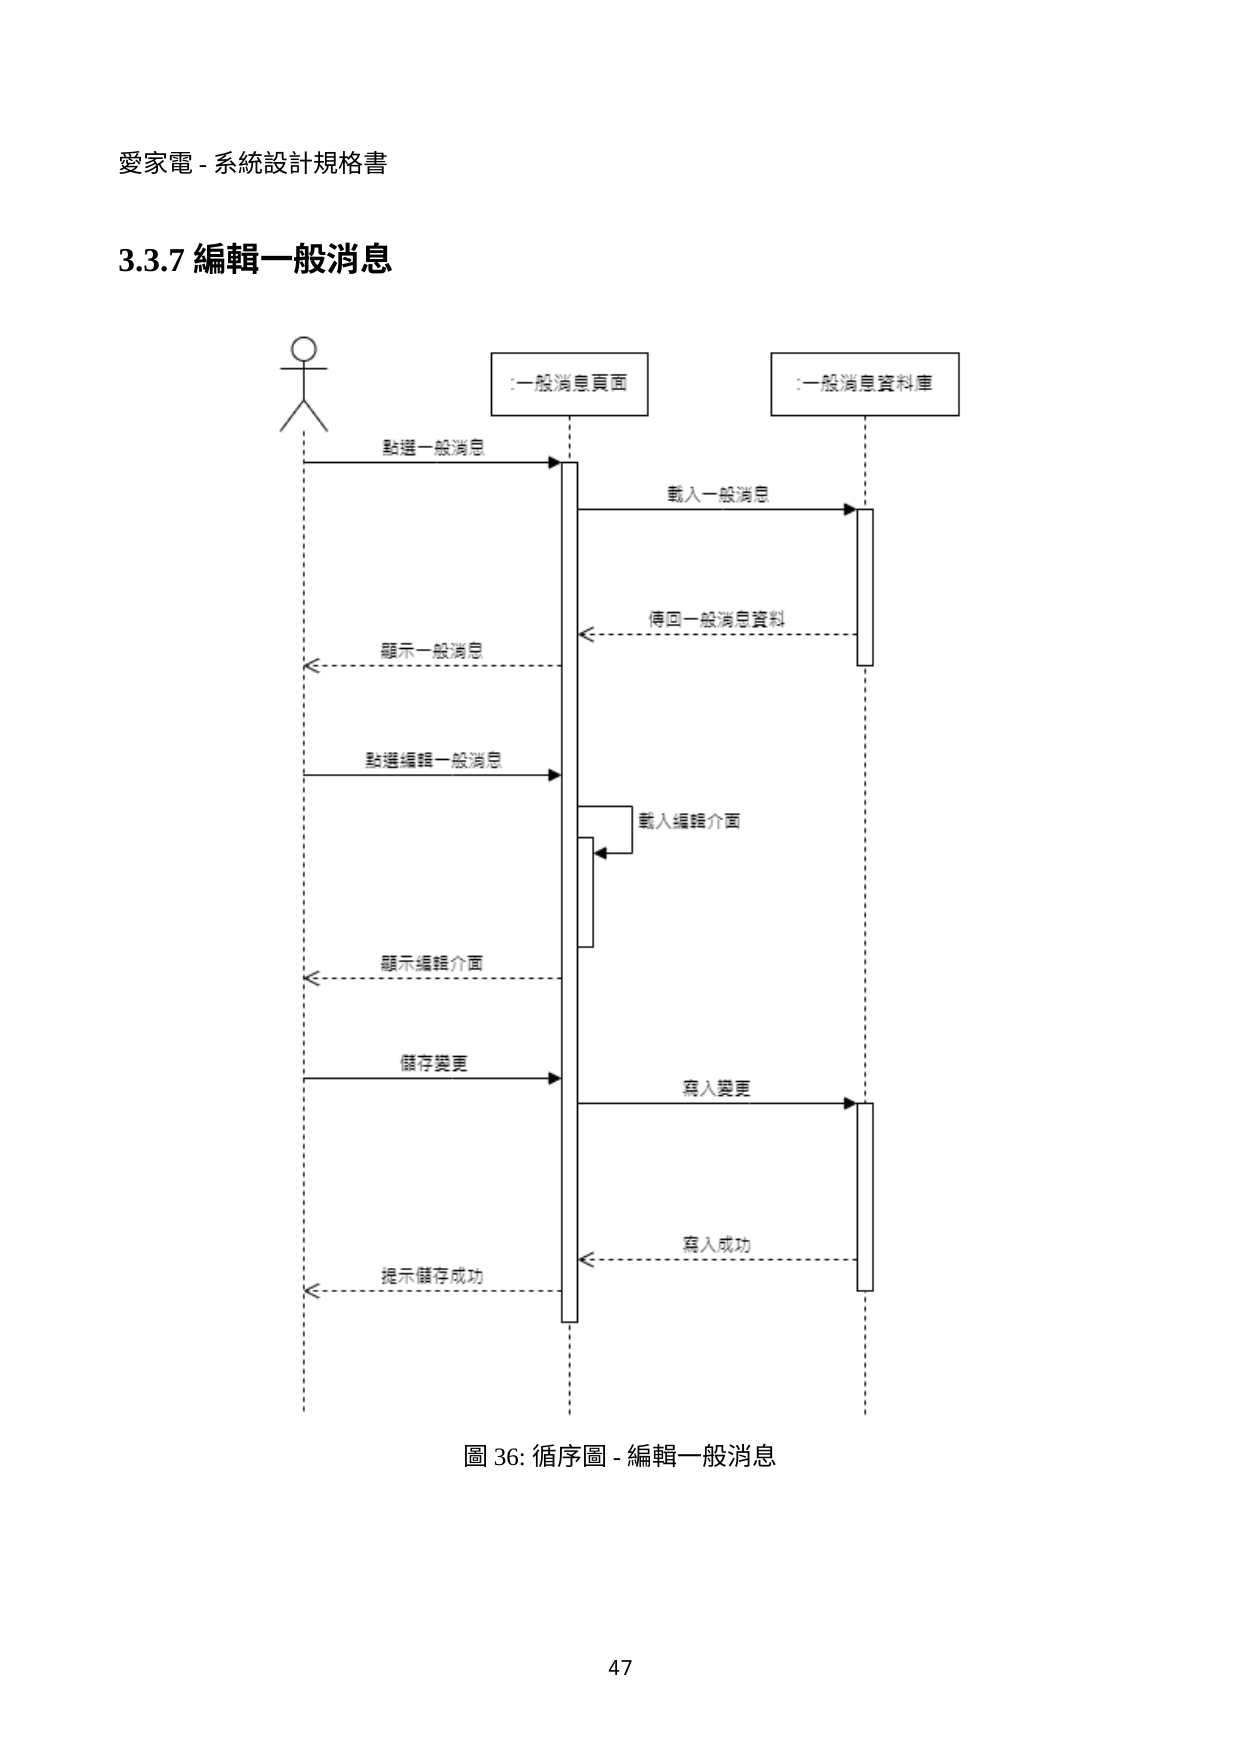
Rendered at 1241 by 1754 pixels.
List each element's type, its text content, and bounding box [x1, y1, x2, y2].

text 圖 36: 循序圖 - 編輯一般消息 [269, 1428, 971, 1473]
picture [269, 326, 971, 1428]
subtitle 3.3.7 編輯一般消息 [118, 232, 1122, 281]
